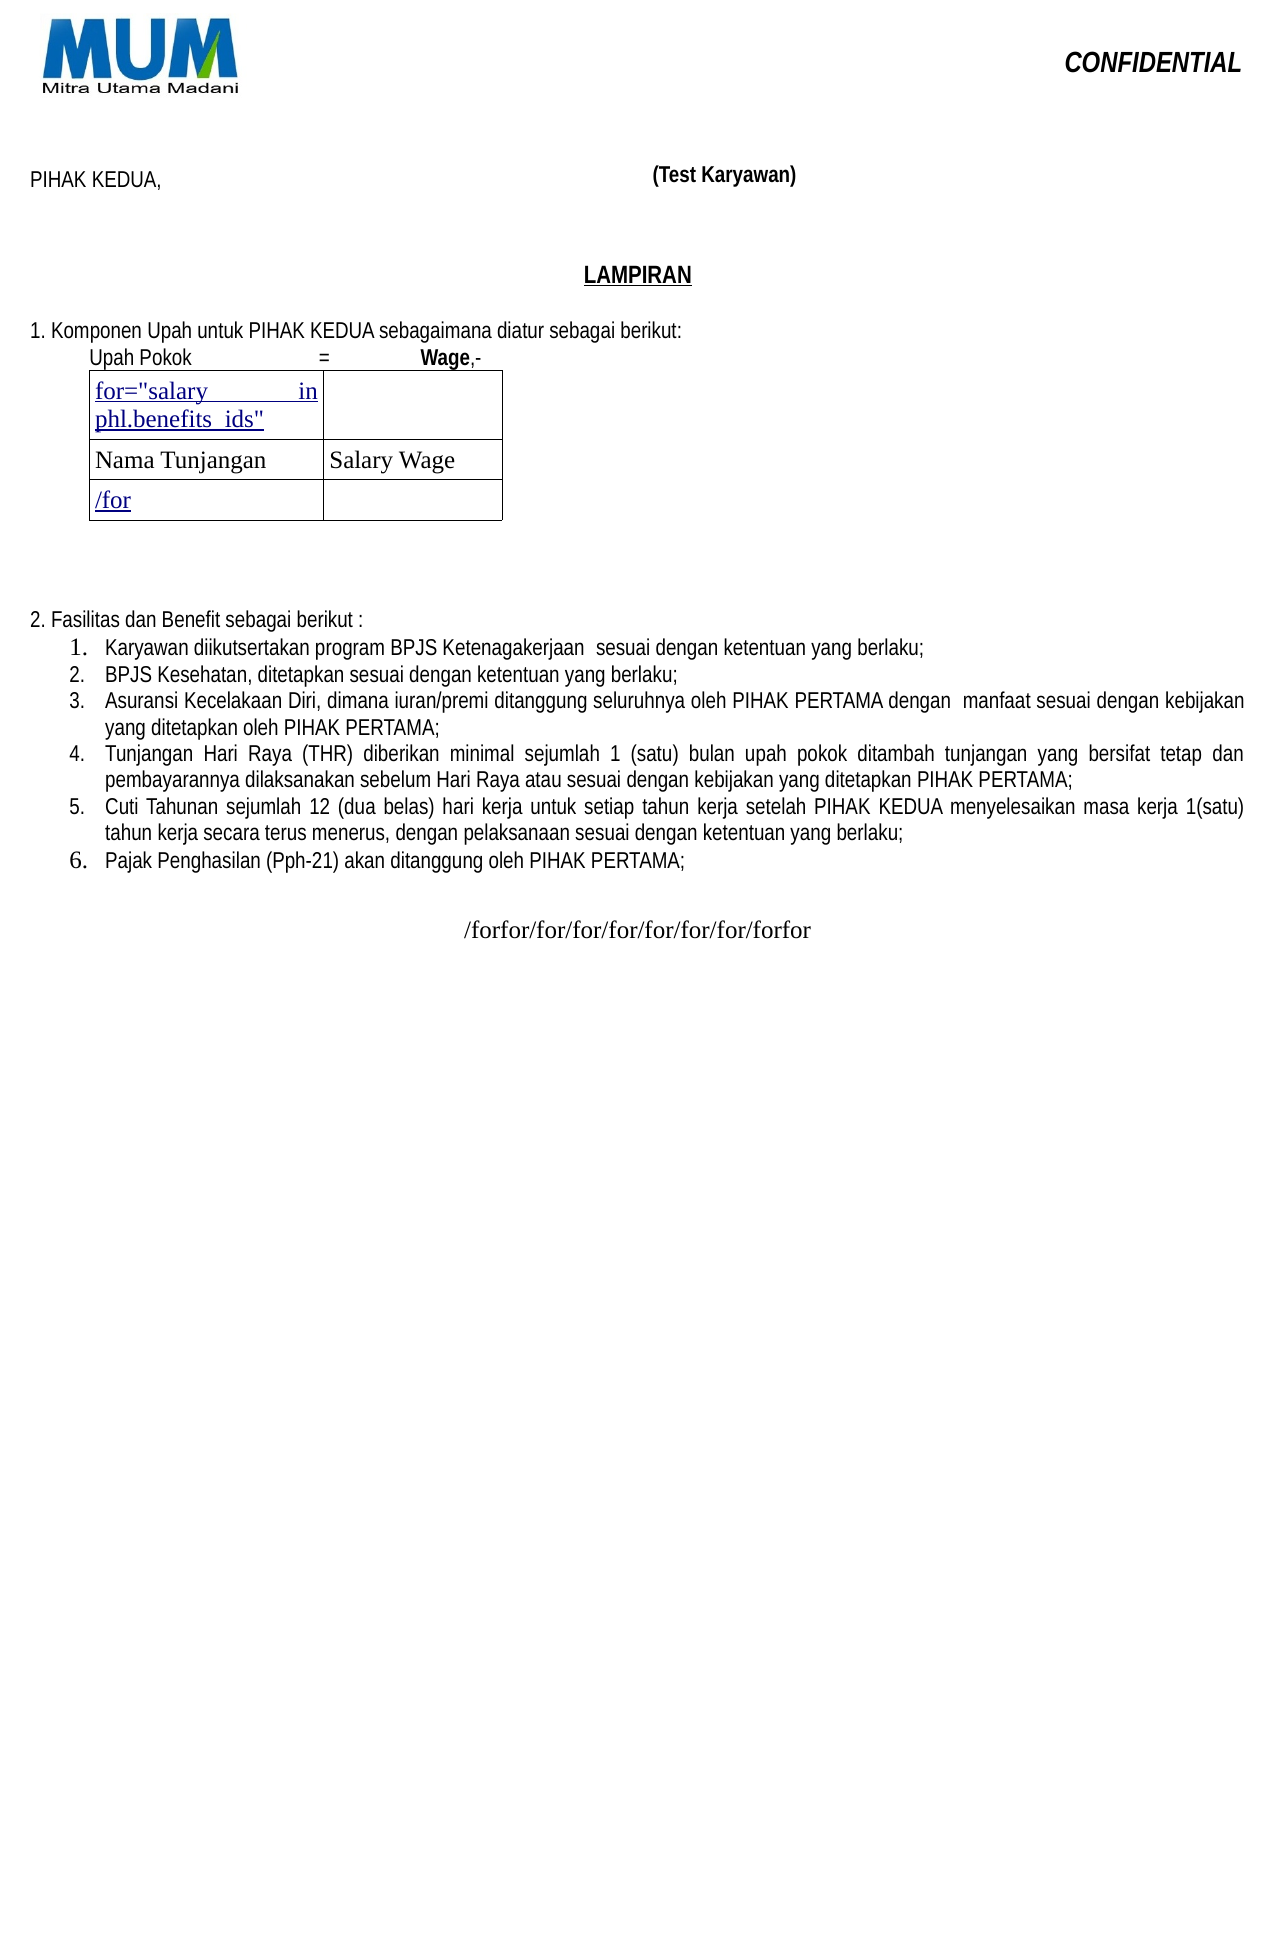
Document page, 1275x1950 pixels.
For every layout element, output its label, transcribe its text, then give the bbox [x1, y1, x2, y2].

table_cell /for [90, 480, 323, 519]
table_cell [324, 480, 502, 519]
list Cuti Tahunan sejumlah 12 (dua belas) hari kerja untuk setiap tahun kerja setelah PIHAK KEDUA menyelesaikan masa kerja 1(satu) tahun kerja secara terus menerus, dengan pelaksanaan sesuai dengan ketentuan yang berlaku; [69, 793, 1245, 846]
text (Test Karyawan) [652, 161, 1245, 187]
table_header [324, 371, 502, 439]
table_cell Salary Wage [324, 440, 502, 479]
list Asuransi Kecelakaan Diri, dimana iuran/premi ditanggung seluruhnya oleh PIHAK PERTAMA dengan manfaat sesuai dengan kebijakan yang ditetapkan oleh PIHAK PERTAMA; [69, 687, 1245, 740]
list BPJS Kesehatan, ditetapkan sesuai dengan ketentuan yang berlaku; [69, 661, 1245, 687]
picture [29, 13, 250, 102]
list 2. Fasilitas dan Benefit sebagai berikut : [30, 606, 1245, 632]
list Karyawan diikutsertakan program BPJS Ketenagakerjaan sesuai dengan ketentuan yang berlaku; [69, 632, 1245, 661]
text PIHAK KEDUA, [30, 166, 622, 192]
text /forfor/for/for/for/for/for/for/forfor [30, 916, 1245, 944]
table_header for="salary in phl.benefits_ids" [90, 371, 323, 439]
list Tunjangan Hari Raya (THR) diberikan minimal sejumlah 1 (satu) bulan upah pokok ditambah tunjangan yang bersifat tetap dan pembayarannya dilaksanakan sebelum Hari Raya atau sesuai dengan kebijakan yang ditetapkan PIHAK PERTAMA; [69, 740, 1245, 793]
table_cell Nama Tunjangan [90, 440, 323, 479]
text 1. Komponen Upah untuk PIHAK KEDUA sebagaimana diatur sebagai berikut: [30, 317, 1245, 343]
text Upah Pokok = Wage,- [89, 343, 1245, 370]
list Pajak Penghasilan (Pph-21) akan ditanggung oleh PIHAK PERTAMA; [69, 846, 1245, 874]
text LAMPIRAN [30, 260, 1245, 288]
